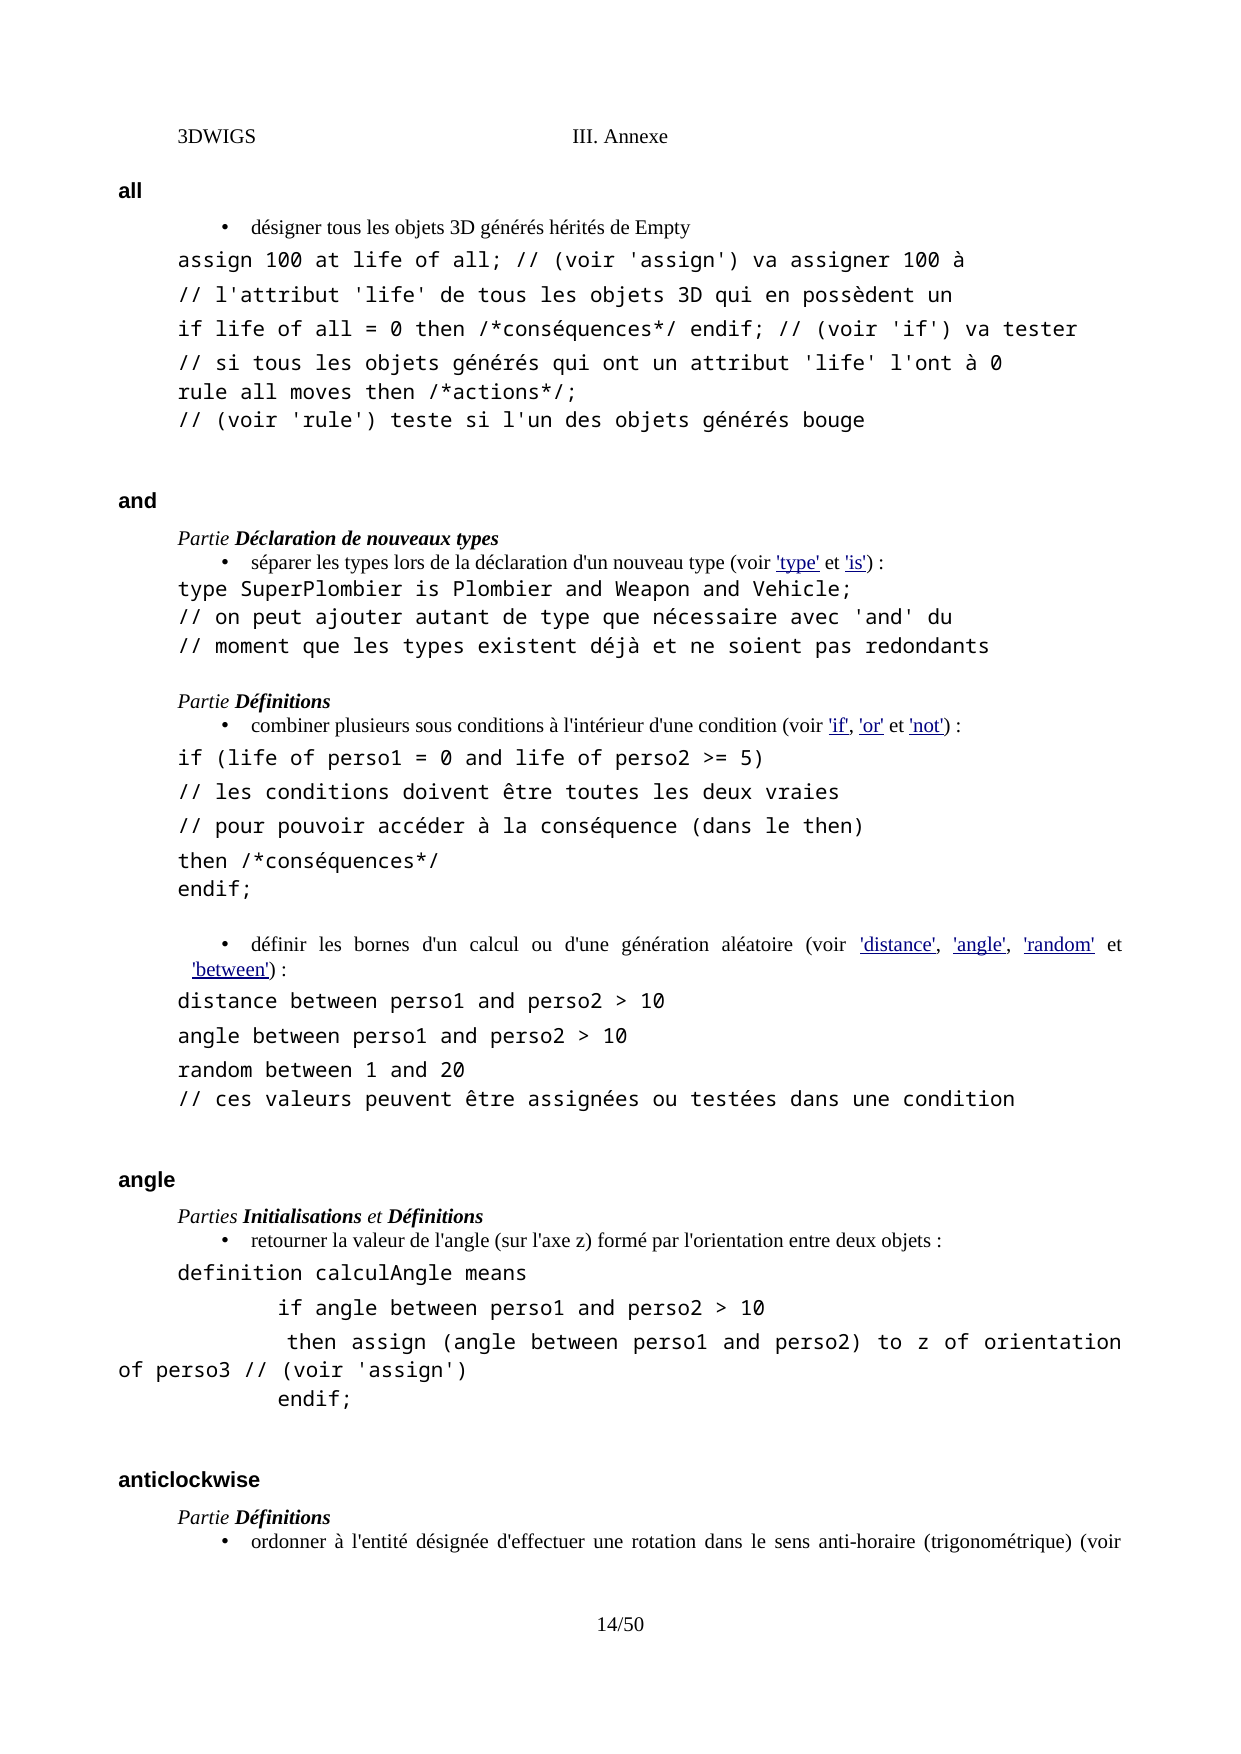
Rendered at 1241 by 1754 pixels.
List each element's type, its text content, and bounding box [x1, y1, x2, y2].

text then /*conséquences*/ [118, 846, 1122, 874]
text definition calculAngle means [118, 1258, 1122, 1287]
text Partie Définitions [118, 689, 1122, 713]
list ordonner à l'entité désignée d'effectuer une rotation dans le sens anti-horaire (trigonométrique) (voir [162, 1529, 1122, 1553]
text random between 1 and 20 [118, 1055, 1122, 1084]
list désigner tous les objets 3D générés hérités de Empty [162, 215, 1122, 239]
text Partie Définitions [118, 1504, 1122, 1529]
text if life of all = 0 then /*conséquences*/ endif; // (voir 'if') va tester [118, 314, 1122, 342]
subtitle and [118, 488, 1122, 513]
text // moment que les types existent déjà et ne soient pas redondants [118, 631, 1122, 659]
text assign 100 at life of all; // (voir 'assign') va assigner 100 à [118, 245, 1122, 274]
text // (voir 'rule') teste si l'un des objets générés bouge [118, 405, 1122, 434]
text angle between perso1 and perso2 > 10 [118, 1021, 1122, 1049]
text rule all moves then /*actions*/; [118, 377, 1122, 405]
text endif; [118, 1384, 1122, 1412]
text distance between perso1 and perso2 > 10 [118, 986, 1122, 1015]
subtitle angle [118, 1167, 1122, 1192]
list séparer les types lors de la déclaration d'un nouveau type (voir 'type' et 'is') : [162, 550, 1122, 574]
text Partie Déclaration de nouveaux types [118, 526, 1122, 550]
list combiner plusieurs sous conditions à l'intérieur d'une condition (voir 'if', 'or' et 'not') : [162, 713, 1122, 737]
text if (life of perso1 = 0 and life of perso2 >= 5) [118, 743, 1122, 771]
text // pour pouvoir accéder à la conséquence (dans le then) [118, 812, 1122, 840]
text Parties Initialisations et Définitions [118, 1204, 1122, 1228]
text // si tous les objets générés qui ont un attribut 'life' l'ont à 0 [118, 348, 1122, 377]
list retourner la valeur de l'angle (sur l'axe z) formé par l'orientation entre deux objets : [162, 1228, 1122, 1252]
text // l'attribut 'life' de tous les objets 3D qui en possèdent un [118, 280, 1122, 308]
subtitle all [118, 178, 1122, 203]
text // les conditions doivent être toutes les deux vraies [118, 777, 1122, 806]
text endif; [118, 874, 1122, 903]
text type SuperPlombier is Plombier and Weapon and Vehicle; [118, 574, 1122, 602]
subtitle anticlockwise [118, 1467, 1122, 1492]
list définir les bornes d'un calcul ou d'une génération aléatoire (voir 'distance', 'angle', 'random' et 'between') : [162, 932, 1122, 981]
text then assign (angle between perso1 and perso2) to z of orientation of perso3 // (voir 'assign') [118, 1327, 1122, 1384]
text // on peut ajouter autant de type que nécessaire avec 'and' du [118, 602, 1122, 631]
text if angle between perso1 and perso2 > 10 [118, 1293, 1122, 1321]
text // ces valeurs peuvent être assignées ou testées dans une condition [118, 1084, 1122, 1112]
